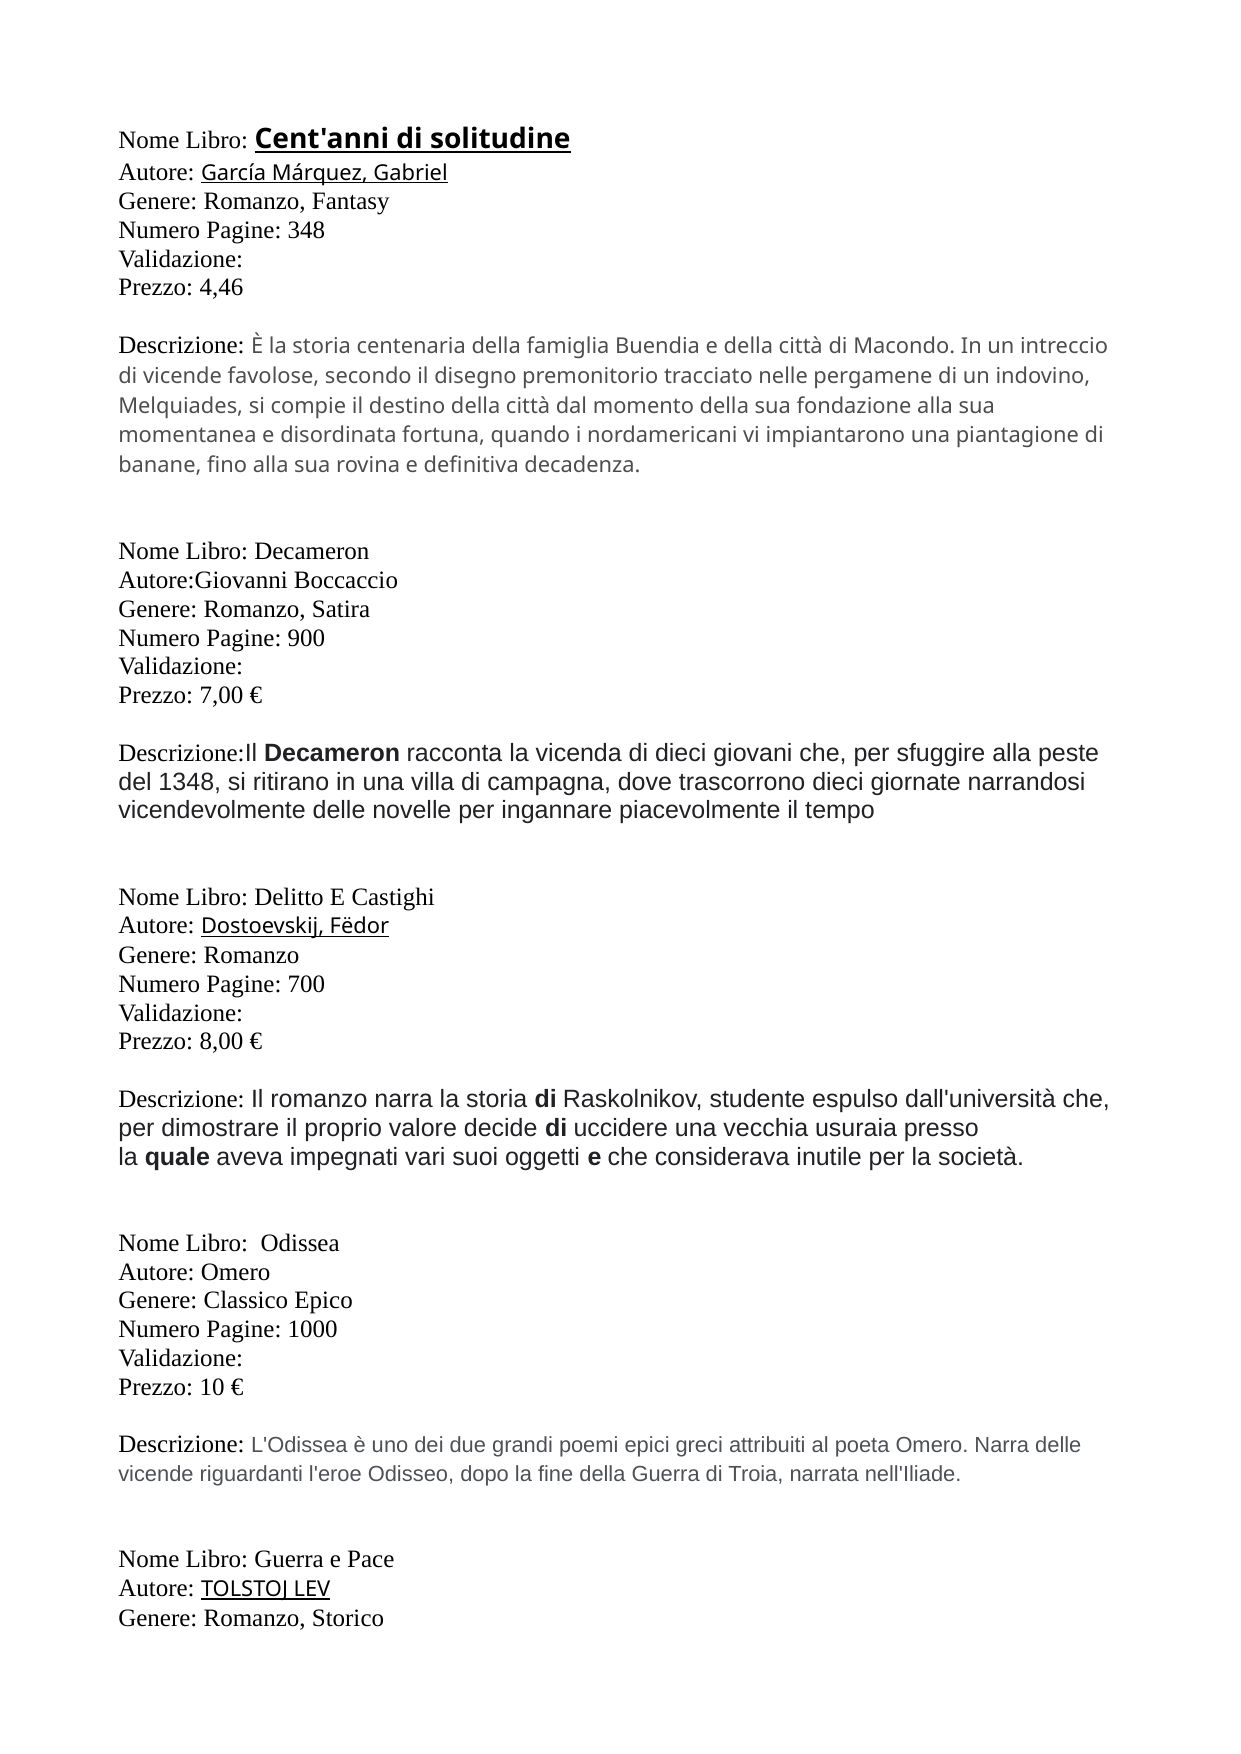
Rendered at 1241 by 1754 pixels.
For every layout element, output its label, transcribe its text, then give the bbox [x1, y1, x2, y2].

text Nome Libro: Cent'anni di solitudine Autore: García Márquez, Gabriel Genere: Romanzo, Fantasy Numero Pagine: 348 Validazione: Prezzo: 4,46 Descrizione: È la storia centenaria della famiglia Buendia e della città di Macondo. In un intreccio di vicende favolose, secondo il disegno premonitorio tracciato nelle pergamene di un indovino, Melquiades, si compie il destino della città dal momento della sua fondazione alla sua momentanea e disordinata fortuna, quando i nordamericani vi impiantarono una piantagione di banane, fino alla sua rovina e definitiva decadenza. Nome Libro: Decameron Autore:Giovanni Boccaccio Genere: Romanzo, Satira Numero Pagine: 900 Validazione: Prezzo: 7,00 € Descrizione:Il Decameron racconta la vicenda di dieci giovani che, per sfuggire alla peste del 1348, si ritirano in una villa di campagna, dove trascorrono dieci giornate narrandosi vicendevolmente delle novelle per ingannare piacevolmente il tempo Nome Libro: Delitto E Castighi Autore: Dostoevskij, Fëdor Genere: Romanzo Numero Pagine: 700 Validazione: Prezzo: 8,00 € Descrizione: Il romanzo narra la storia di Raskolnikov, studente espulso dall'università che, per dimostrare il proprio valore decide di uccidere una vecchia usuraia presso la quale aveva impegnati vari suoi oggetti e che considerava inutile per la società. Nome Libro: Odissea Autore: Omero Genere: Classico Epico Numero Pagine: 1000 Validazione: Prezzo: 10 € Descrizione: L'Odissea è uno dei due grandi poemi epici greci attribuiti al poeta Omero. Narra delle vicende riguardanti l'eroe Odisseo, dopo la fine della Guerra di Troia, narrata nell'Iliade. Nome Libro: Guerra e Pace Autore: TOLSTOJ LEV Genere: Romanzo, Storico [118, 118, 1122, 1632]
